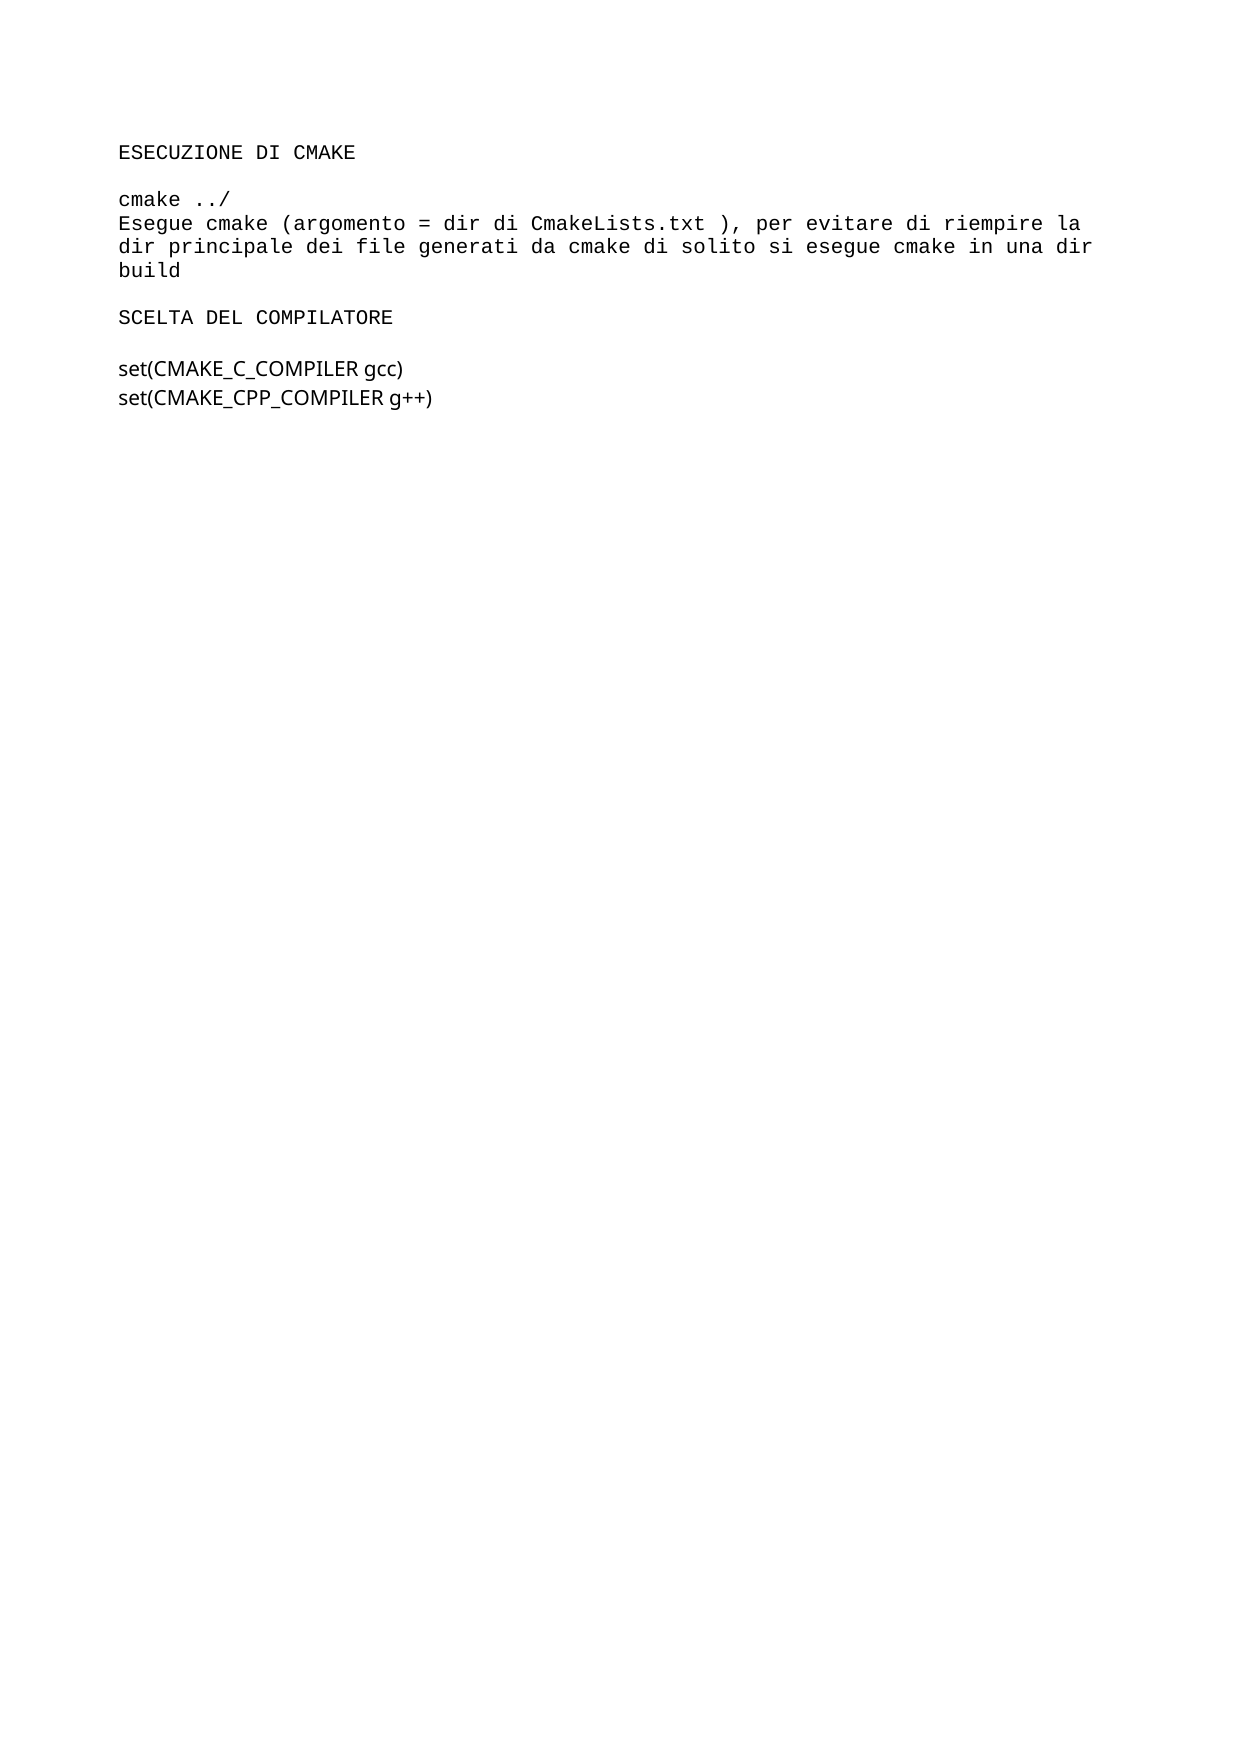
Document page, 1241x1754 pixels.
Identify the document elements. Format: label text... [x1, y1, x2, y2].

text ESECUZIONE DI CMAKE [118, 142, 1122, 165]
text cmake ../ [118, 189, 1122, 213]
text SCELTA DEL COMPILATORE [118, 307, 1122, 331]
text set(CMAKE_CPP_COMPILER g++) [118, 383, 1122, 411]
text Esegue cmake (argomento = dir di CmakeLists.txt ), per evitare di riempire la dir principale dei file generati da cmake di solito si esegue cmake in una dir build [118, 213, 1122, 284]
text set(CMAKE_C_COMPILER gcc) [118, 354, 1122, 383]
